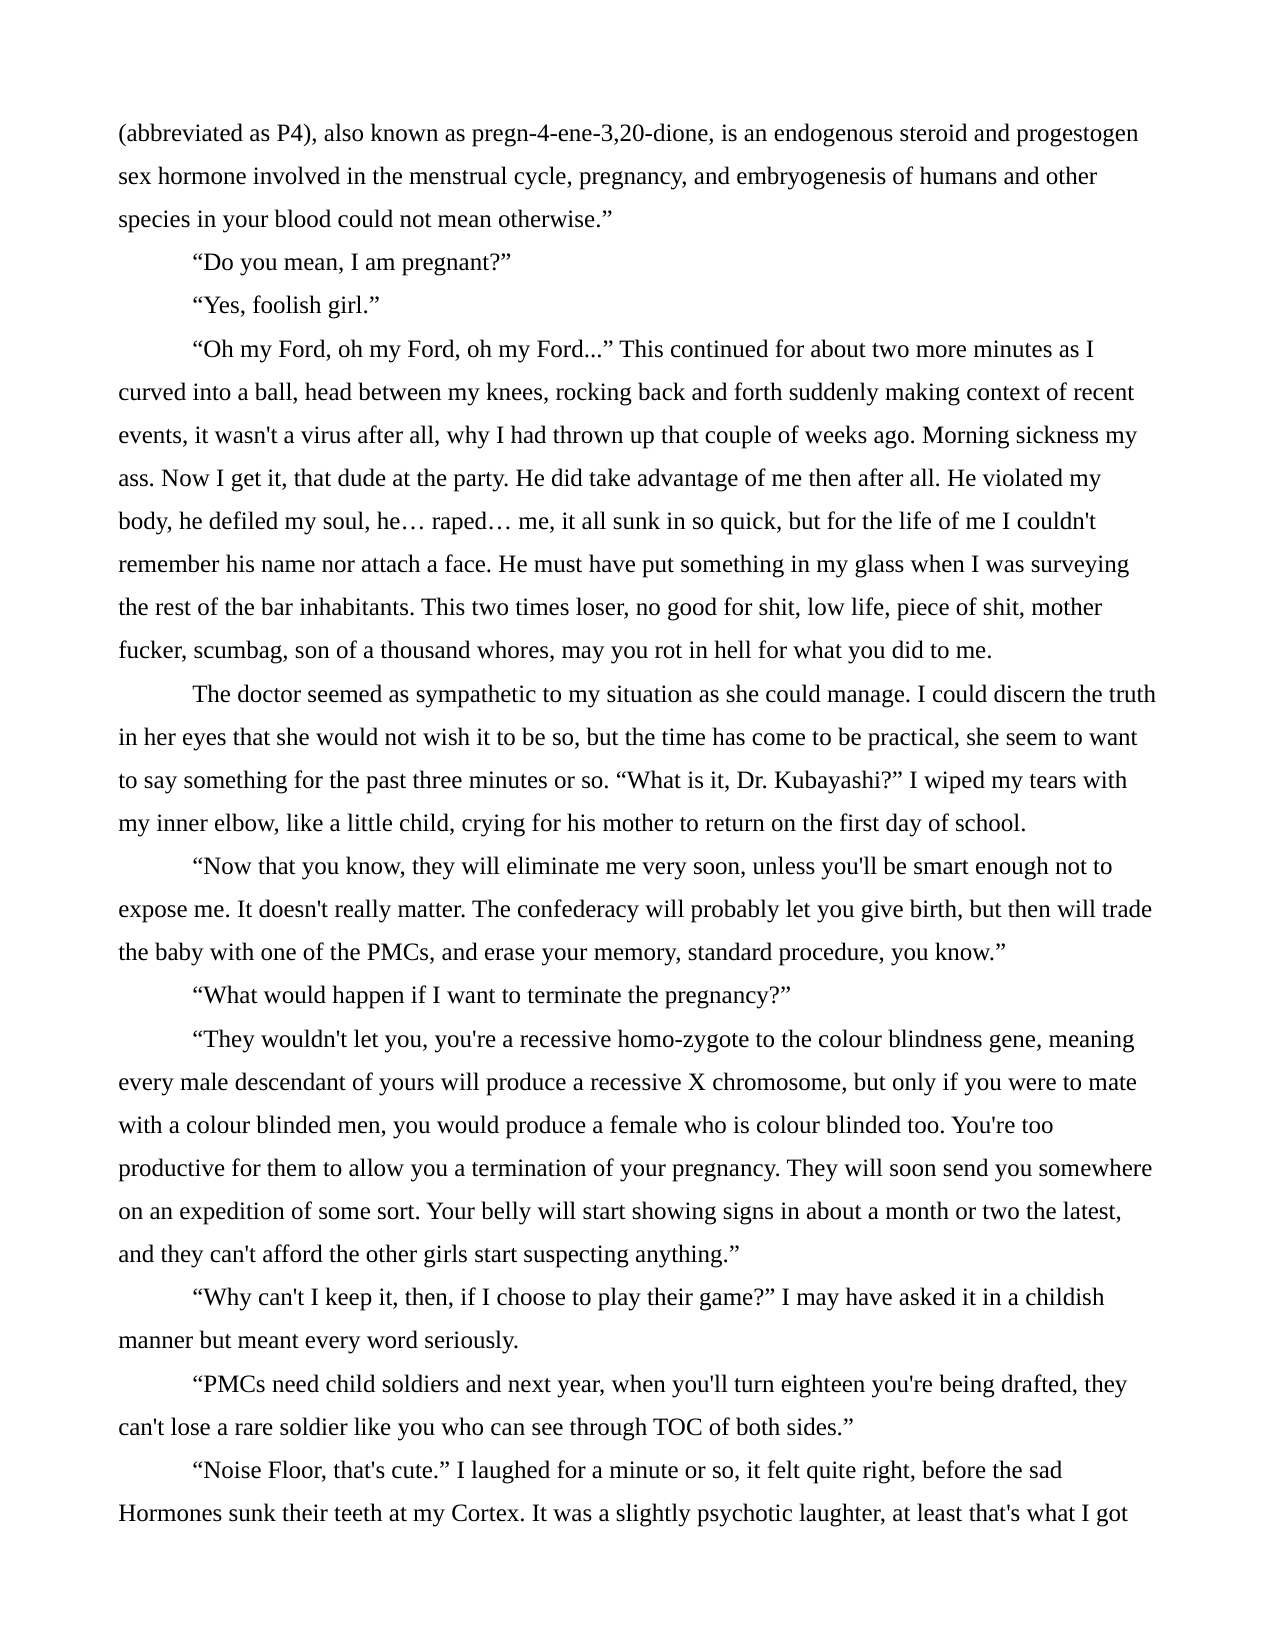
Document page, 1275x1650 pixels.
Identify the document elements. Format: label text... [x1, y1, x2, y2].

text “Why can't I keep it, then, if I choose to play their game?” I may have asked it in a childish manner but meant every word seriously. [118, 1282, 1157, 1354]
text “Noise Floor, that's cute.” I laughed for a minute or so, it felt quite right, before the sad Hormones sunk their teeth at my Cortex. It was a slightly psychotic laughter, at least that's what I got [118, 1455, 1157, 1527]
text “Yes, foolish girl.” [118, 291, 1157, 319]
text (abbreviated as P4), also known as pregn-4-ene-3,20-dione, is an endogenous steroid and progestogen sex hormone involved in the menstrual cycle, pregnancy, and embryogenesis of humans and other species in your blood could not mean otherwise.” [118, 118, 1157, 233]
text “They wouldn't let you, you're a recessive homo-zygote to the colour blindness gene, meaning every male descendant of yours will produce a recessive X chromosome, but only if you were to mate with a colour blinded men, you would produce a female who is colour blinded too. You're too productive for them to allow you a termination of your pregnancy. They will soon send you somewhere on an expedition of some sort. Your belly will start showing signs in about a month or two the latest, and they can't afford the other girls start suspecting anything.” [118, 1024, 1157, 1268]
text “Now that you know, they will eliminate me very soon, unless you'll be smart enough not to expose me. It doesn't really matter. The confederacy will probably let you give birth, but then will trade the baby with one of the PMCs, and erase your memory, standard procedure, you know.” [118, 851, 1157, 966]
text The doctor seemed as sympathetic to my situation as she could manage. I could discern the truth in her eyes that she would not wish it to be so, but the time has come to be practical, she seem to want to say something for the past three minutes or so. “What is it, Dr. Kubayashi?” I wiped my tears with my inner elbow, like a little child, crying for his mother to return on the first day of school. [118, 679, 1157, 837]
text “PMCs need child soldiers and next year, when you'll turn eighteen you're being drafted, they can't lose a rare soldier like you who can see through TOC of both sides.” [118, 1369, 1157, 1441]
text “Do you mean, I am pregnant?” [118, 247, 1157, 276]
text “Oh my Ford, oh my Ford, oh my Ford...” This continued for about two more minutes as I curved into a ball, head between my knees, rocking back and forth suddenly making context of recent events, it wasn't a virus after all, why I had thrown up that couple of weeks ago. Morning sickness my ass. Now I get it, that dude at the party. He did take advantage of me then after all. He violated my body, he defiled my soul, he… raped… me, it all sunk in so quick, but for the life of me I couldn't remember his name nor attach a face. He must have put something in my glass when I was surveying the rest of the bar inhabitants. This two times loser, no good for shit, low life, piece of shit, mother fucker, scumbag, son of a thousand whores, may you rot in hell for what you did to me. [118, 334, 1157, 664]
text “What would happen if I want to terminate the pregnancy?” [118, 981, 1157, 1009]
